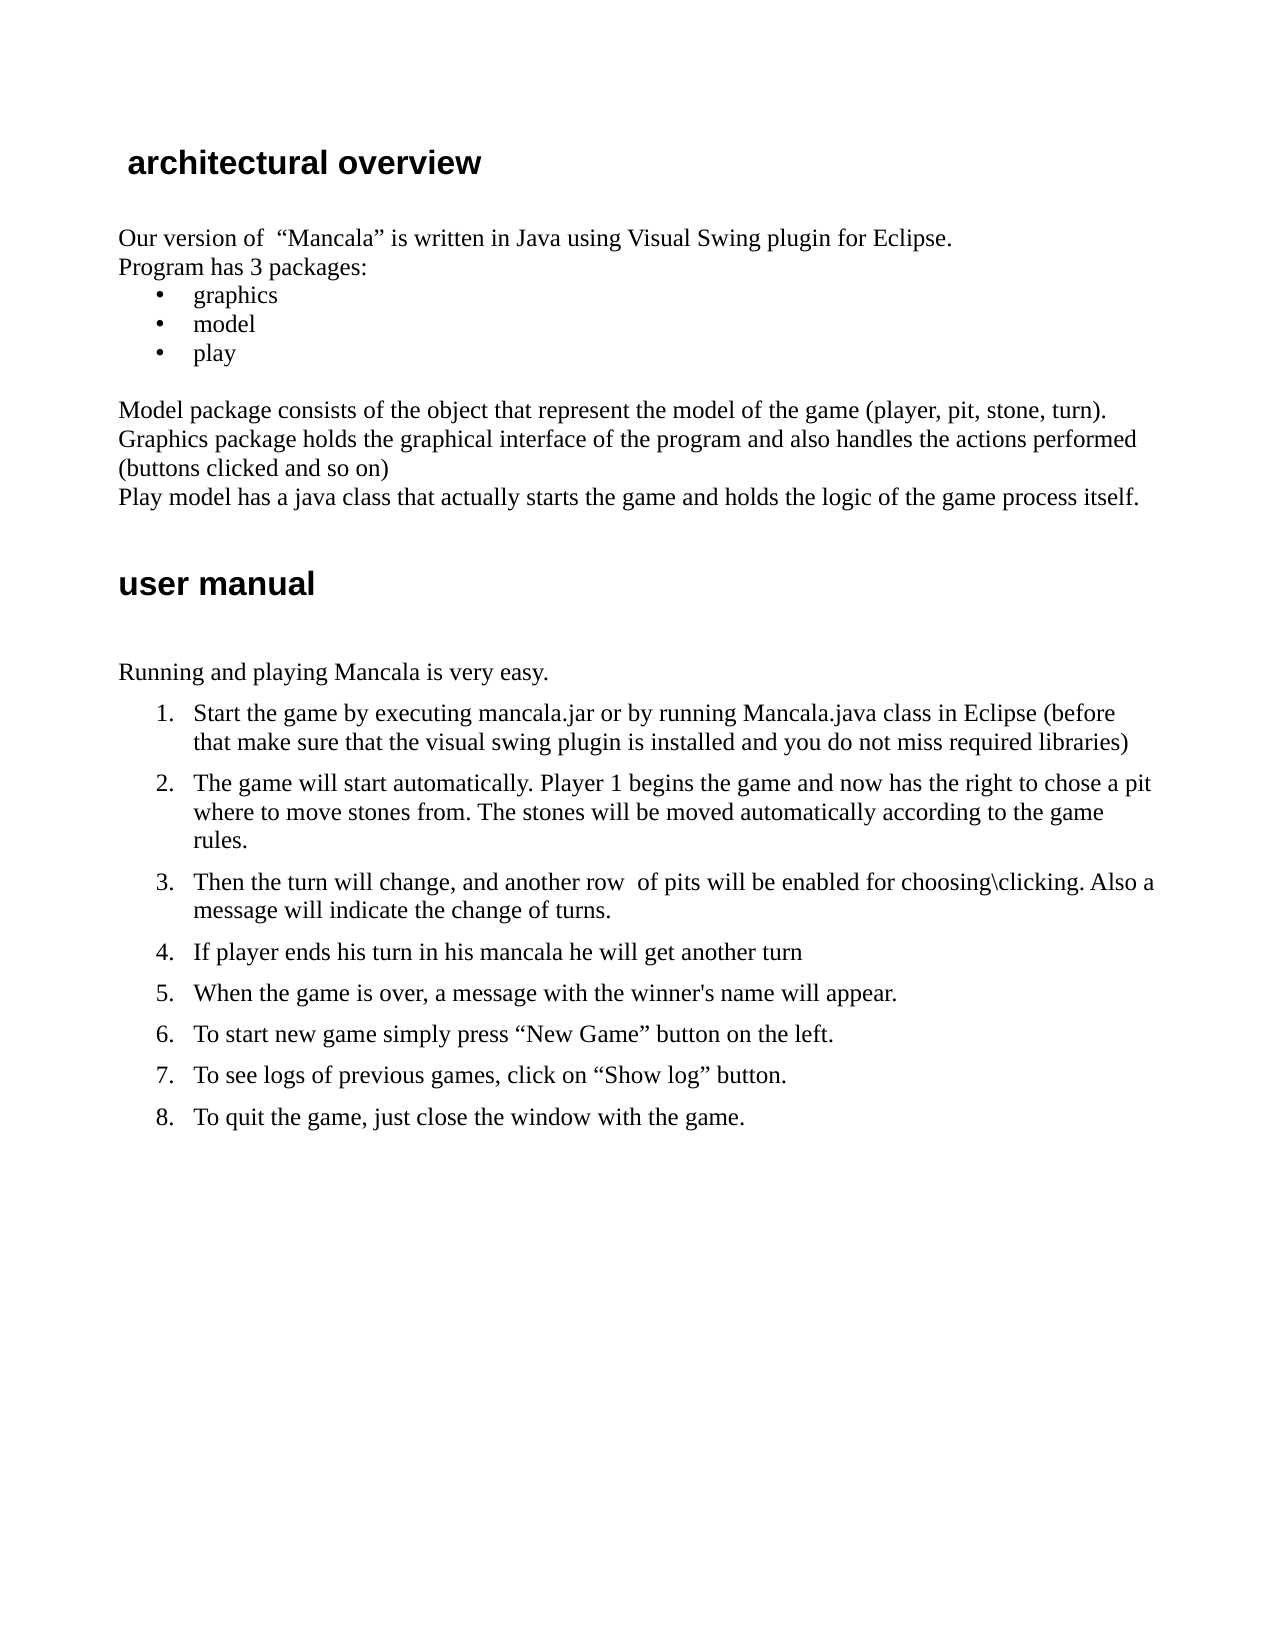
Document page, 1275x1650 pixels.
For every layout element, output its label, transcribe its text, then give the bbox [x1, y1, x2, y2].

list play [156, 338, 1157, 367]
list Then the turn will change, and another row of pits will be enabled for choosing\clicking. Also a message will indicate the change of turns. [156, 867, 1157, 924]
list To start new game simply press “New Game” button on the left. [156, 1019, 1157, 1048]
list When the game is over, a message with the winner's name will appear. [156, 978, 1157, 1007]
list graphics [156, 281, 1157, 309]
text Program has 3 packages: [118, 252, 1157, 281]
list Start the game by executing mancala.jar or by running Mancala.java class in Eclipse (before that make sure that the visual swing plugin is installed and you do not miss required libraries) [156, 698, 1157, 755]
text Graphics package holds the graphical interface of the program and also handles the actions performed (buttons clicked and so on) [118, 424, 1157, 482]
list The game will start automatically. Player 1 begins the game and now has the right to chose a pit where to move stones from. The stones will be moved automatically according to the game rules. [156, 768, 1157, 854]
text Model package consists of the object that represent the model of the game (player, pit, stone, turn). [118, 396, 1157, 424]
list To see logs of previous games, click on “Show log” button. [156, 1060, 1157, 1089]
list To quit the game, just close the window with the game. [156, 1102, 1157, 1130]
subtitle architectural overview [118, 143, 1157, 182]
text Running and playing Mancala is very easy. [118, 657, 1157, 685]
text Play model has a java class that actually starts the game and holds the logic of the game process itself. [118, 482, 1157, 511]
list If player ends his turn in his mancala he will get another turn [156, 937, 1157, 965]
text Our version of “Mancala” is written in Java using Visual Swing plugin for Eclipse. [118, 223, 1157, 252]
subtitle user manual [118, 564, 1157, 603]
list model [156, 309, 1157, 338]
